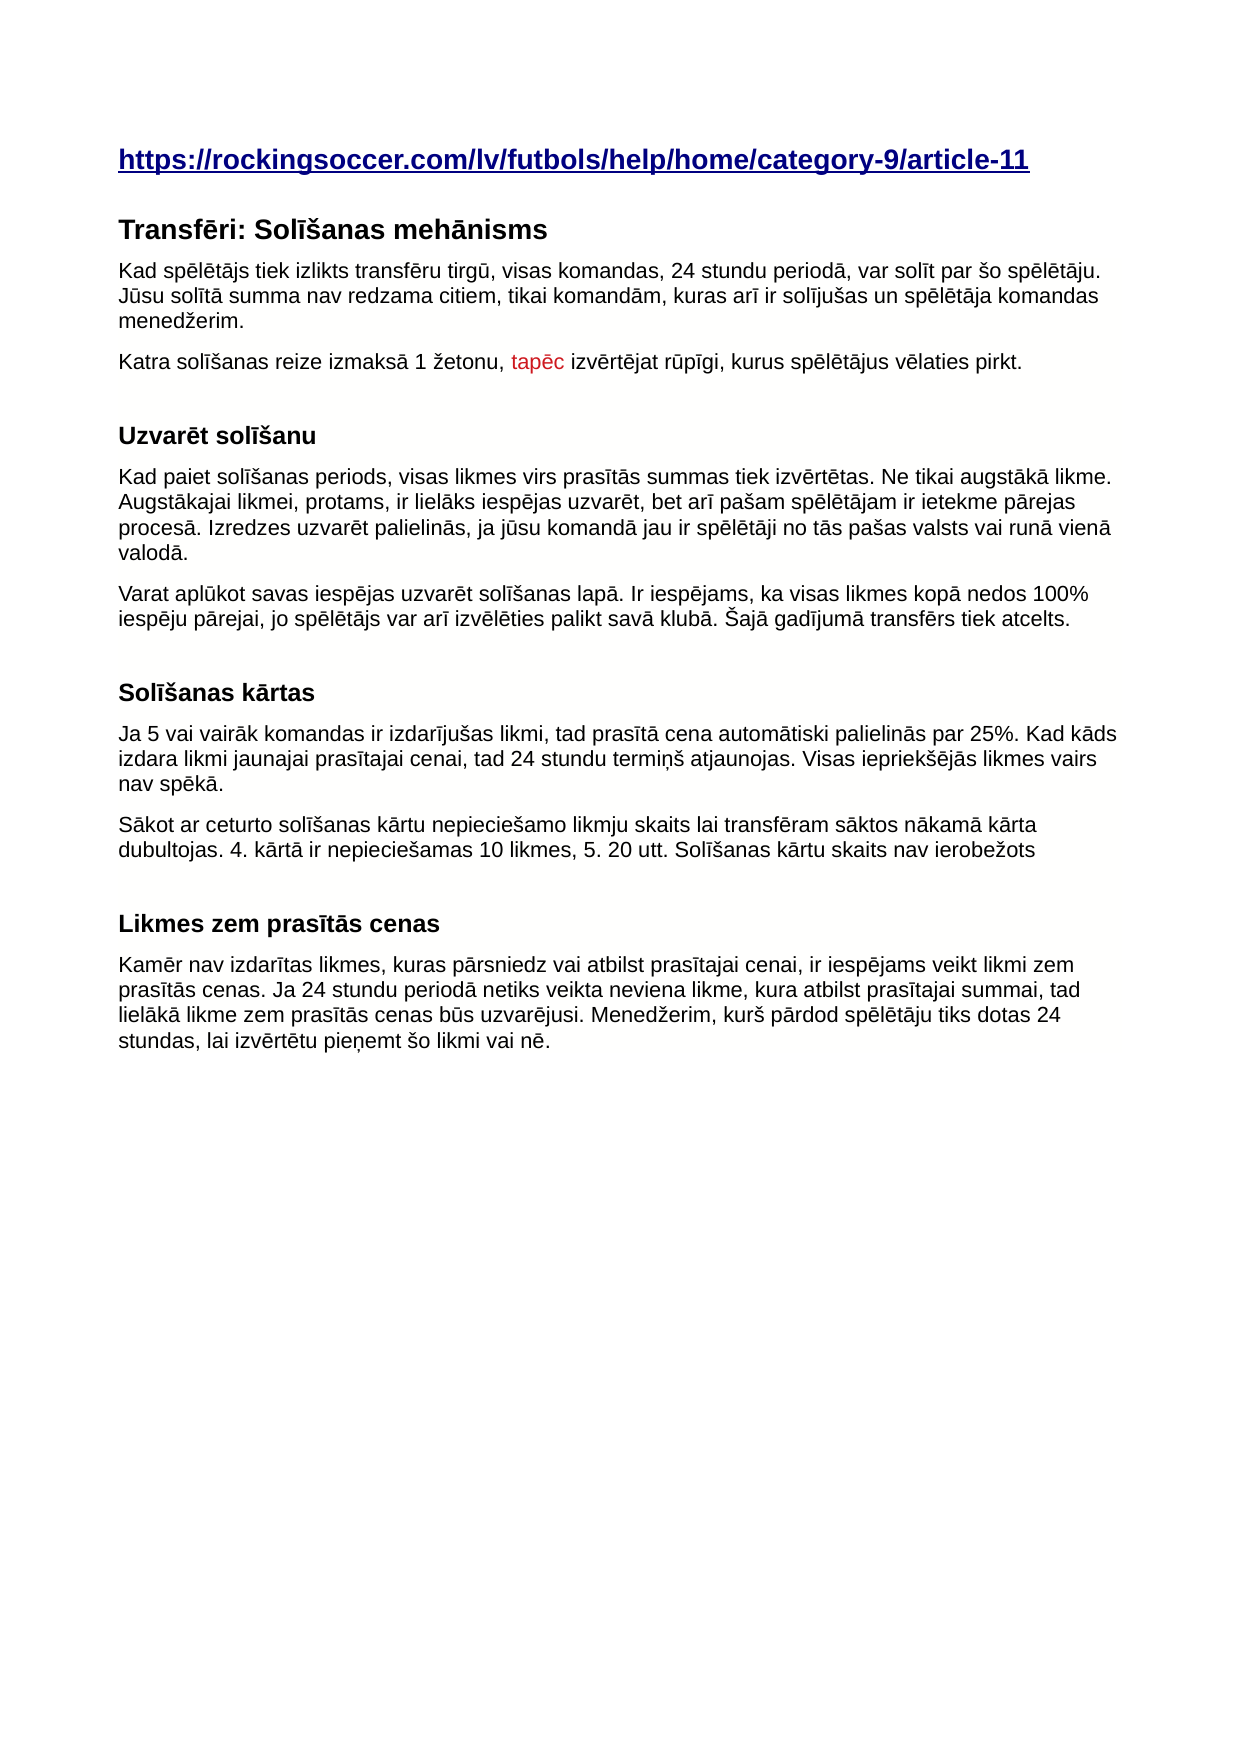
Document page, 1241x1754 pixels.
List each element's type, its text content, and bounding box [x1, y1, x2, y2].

text Sākot ar ceturto solīšanas kārtu nepieciešamo likmju skaits lai transfēram sāktos nākamā kārta dubultojas. 4. kārtā ir nepieciešamas 10 likmes, 5. 20 utt. Solīšanas kārtu skaits nav ierobežots [118, 812, 1122, 862]
text Kad spēlētājs tiek izlikts transfēru tirgū, visas komandas, 24 stundu periodā, var solīt par šo spēlētāju. Jūsu solītā summa nav redzama citiem, tikai komandām, kuras arī ir solījušas un spēlētāja komandas menedžerim. [118, 258, 1122, 333]
subtitle https://rockingsoccer.com/lv/futbols/help/home/category-9/article-11 [118, 143, 1122, 176]
subtitle Likmes zem prasītās cenas [118, 909, 1122, 938]
text Kamēr nav izdarītas likmes, kuras pārsniedz vai atbilst prasītajai cenai, ir iespējams veikt likmi zem prasītās cenas. Ja 24 stundu periodā netiks veikta neviena likme, kura atbilst prasītajai summai, tad lielākā likme zem prasītās cenas būs uzvarējusi. Menedžerim, kurš pārdod spēlētāju tiks dotas 24 stundas, lai izvērtētu pieņemt šo likmi vai nē. [118, 952, 1122, 1053]
text Varat aplūkot savas iespējas uzvarēt solīšanas lapā. Ir iespējams, ka visas likmes kopā nedos 100% iespēju pārejai, jo spēlētājs var arī izvēlēties palikt savā klubā. Šajā gadījumā transfērs tiek atcelts. [118, 581, 1122, 631]
text Katra solīšanas reize izmaksā 1 žetonu, tapēc izvērtējat rūpīgi, kurus spēlētājus vēlaties pirkt. [118, 349, 1122, 374]
subtitle Solīšanas kārtas [118, 678, 1122, 707]
subtitle Transfēri: Solīšanas mehānisms [118, 213, 1122, 245]
text Kad paiet solīšanas periods, visas likmes virs prasītās summas tiek izvērtētas. Ne tikai augstākā likme. Augstākajai likmei, protams, ir lielāks iespējas uzvarēt, bet arī pašam spēlētājam ir ietekme pārejas procesā. Izredzes uzvarēt palielinās, ja jūsu komandā jau ir spēlētāji no tās pašas valsts vai runā vienā valodā. [118, 464, 1122, 565]
subtitle Uzvarēt solīšanu [118, 421, 1122, 450]
text Ja 5 vai vairāk komandas ir izdarījušas likmi, tad prasītā cena automātiski palielinās par 25%. Kad kāds izdara likmi jaunajai prasītajai cenai, tad 24 stundu termiņš atjaunojas. Visas iepriekšējās likmes vairs nav spēkā. [118, 721, 1122, 796]
